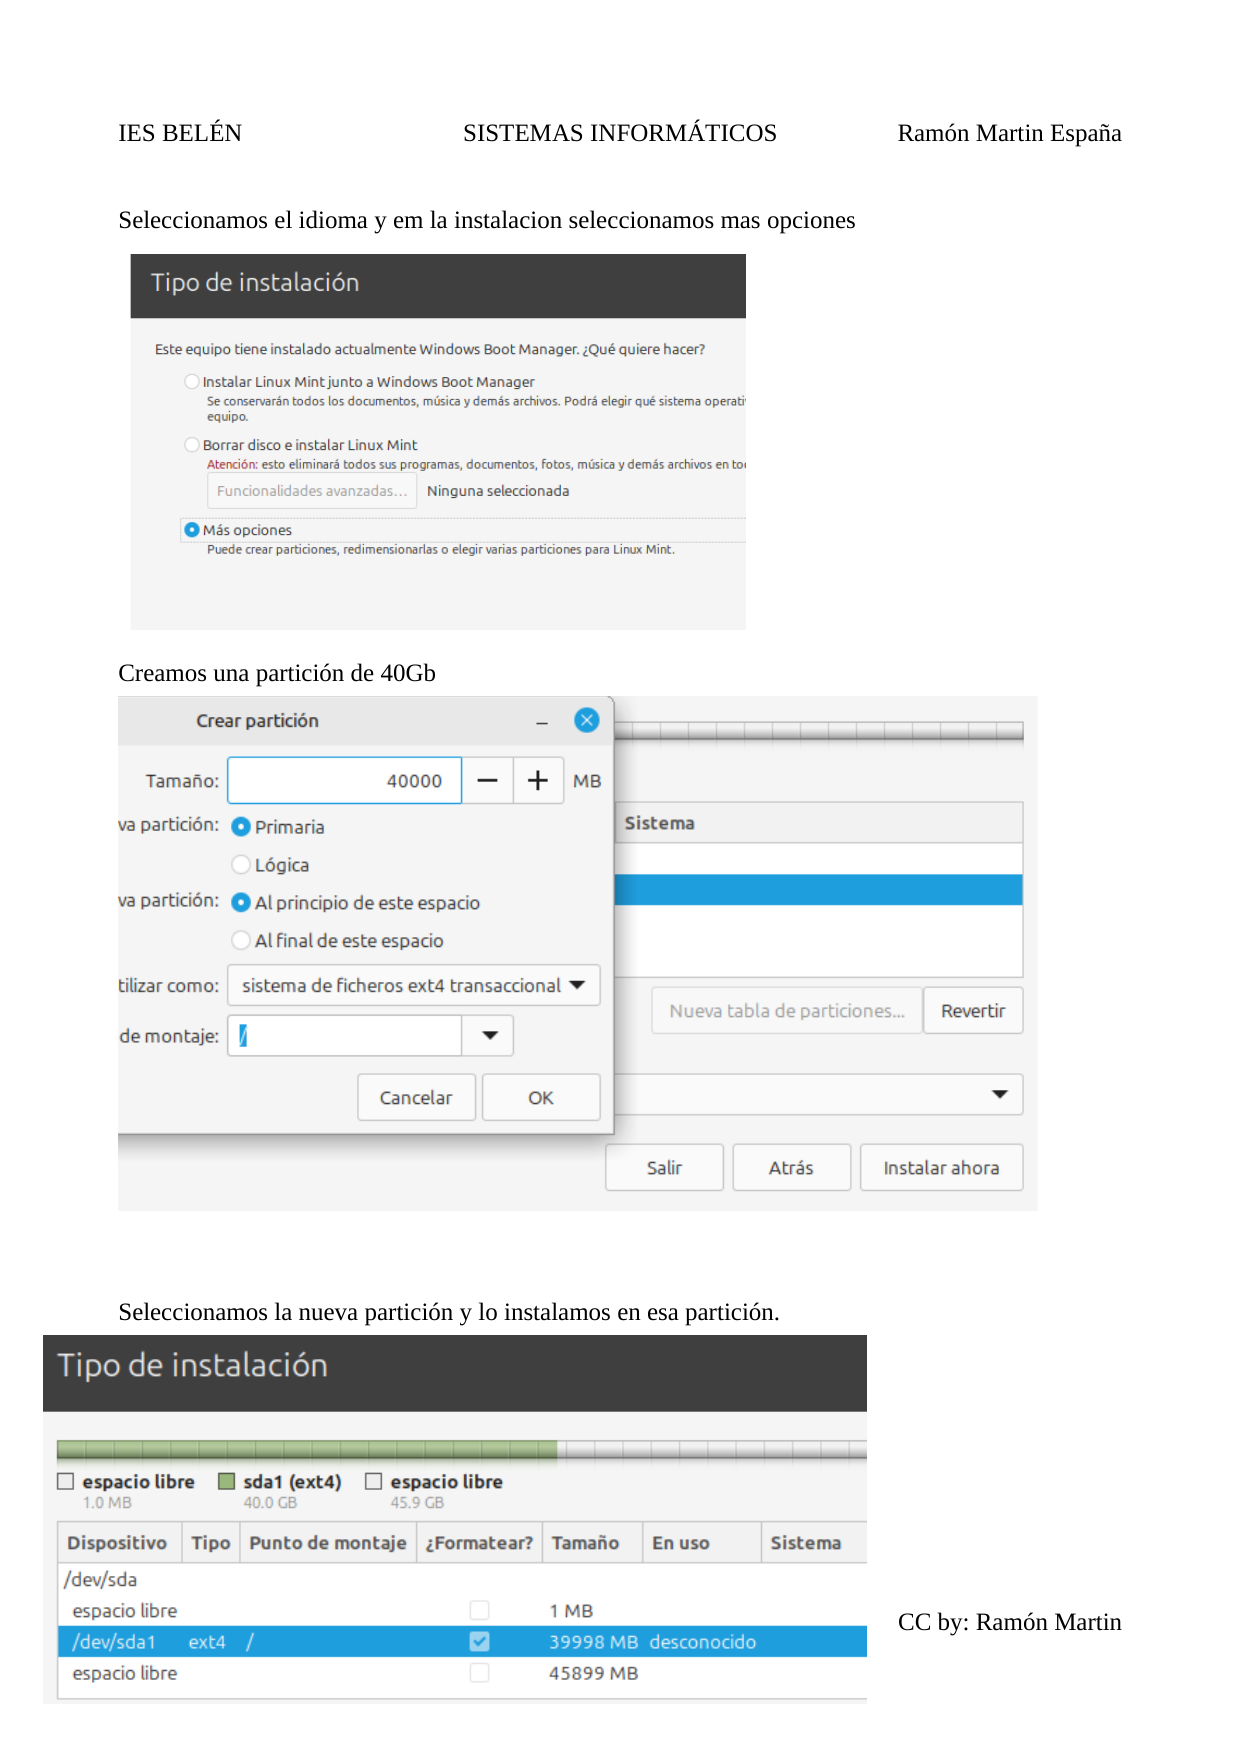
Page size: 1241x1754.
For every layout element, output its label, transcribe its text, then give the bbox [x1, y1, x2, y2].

text Seleccionamos el idioma y em la instalacion seleccionamos mas opciones [118, 205, 1122, 234]
text Creamos una partición de 40Gb [118, 658, 1122, 687]
picture [118, 696, 1038, 1211]
text Seleccionamos la nueva partición y lo instalamos en esa partición. [118, 1297, 1122, 1326]
picture [130, 254, 746, 630]
picture [43, 1335, 867, 1704]
